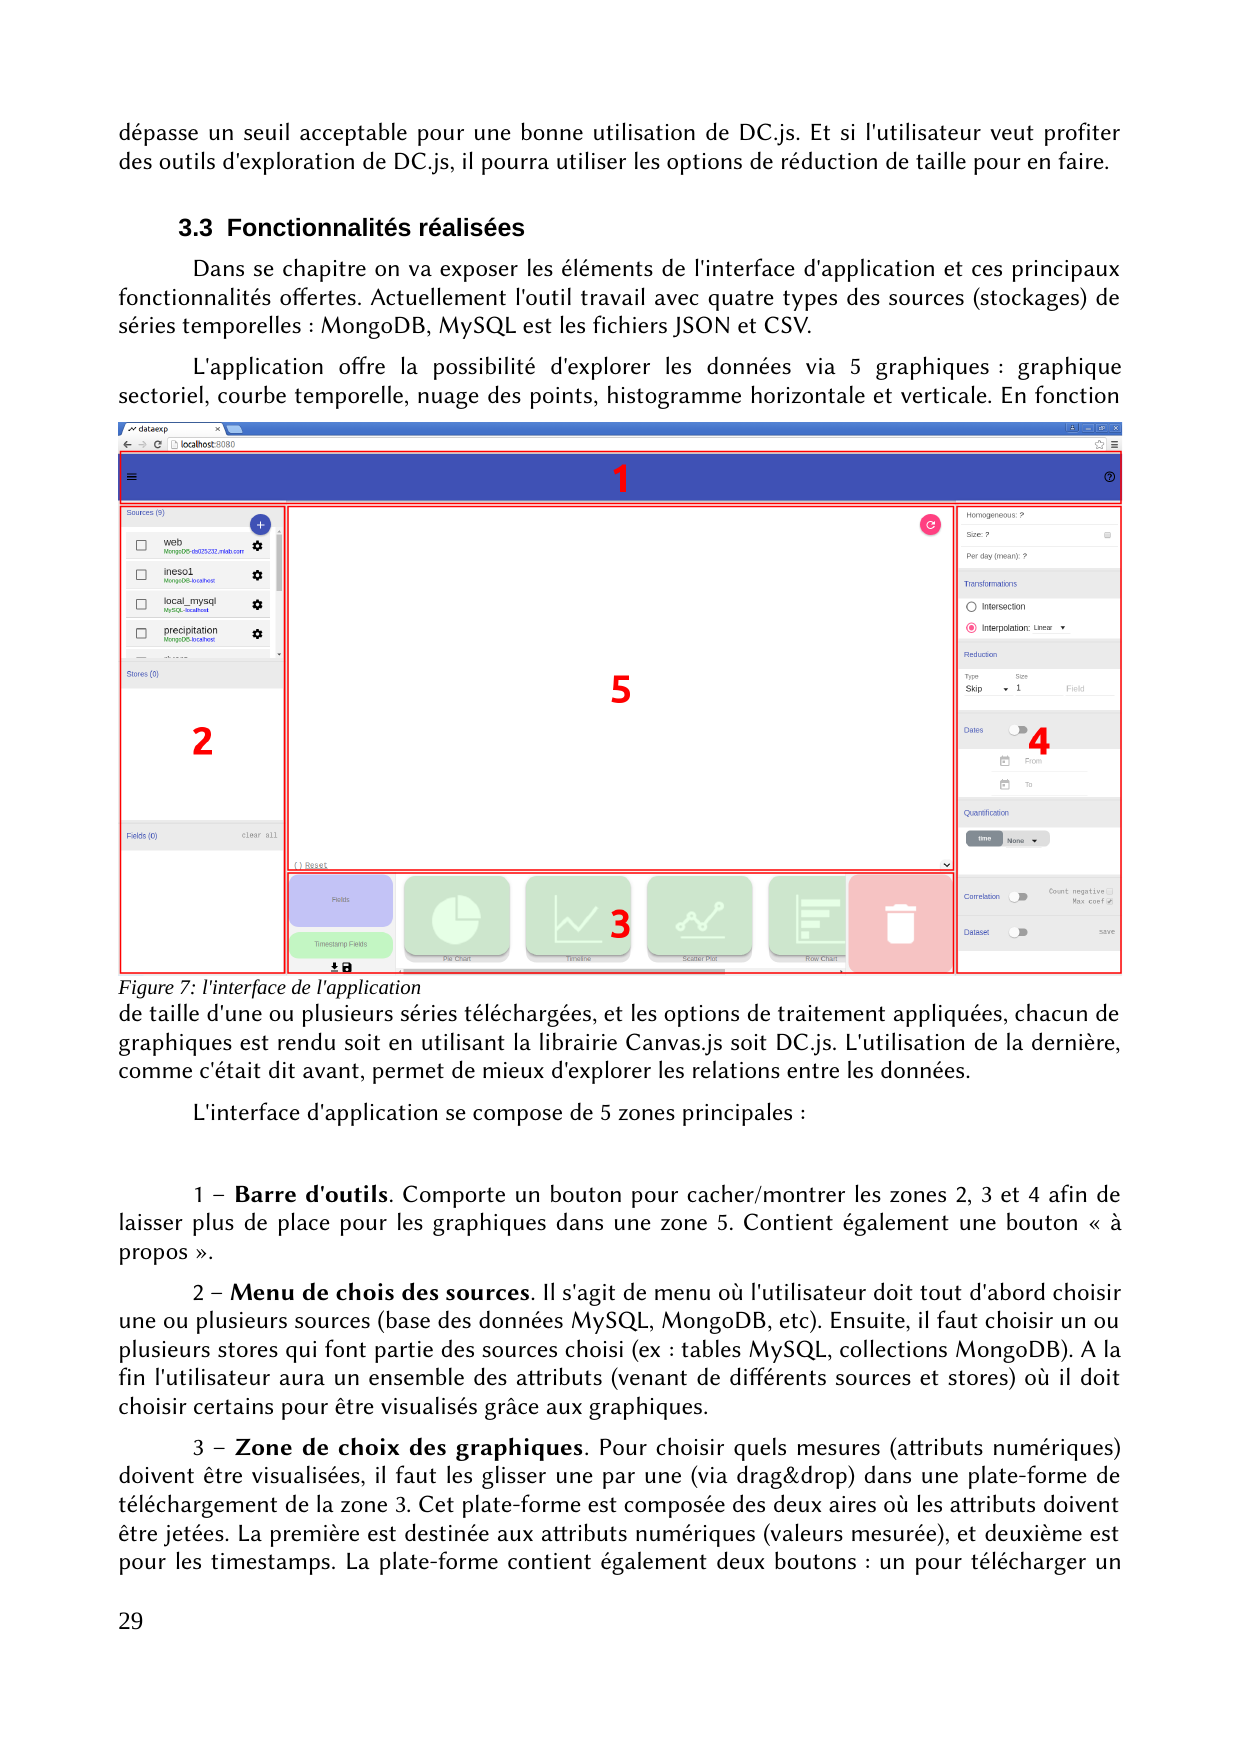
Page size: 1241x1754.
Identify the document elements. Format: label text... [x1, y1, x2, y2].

text 1 – Barre d'outils. Comporte un bouton pour cacher/montrer les zones 2, 3 et 4 afin de laisser plus de place pour les graphiques dans une zone 5. Contient également une bouton « à propos ». [118, 1179, 1122, 1265]
text L'interface d'application se compose de 5 zones principales : [118, 1097, 1122, 1126]
text Dans se chapitre on va exposer les éléments de l'interface d'application et ces principaux fonctionnalités offertes. Actuellement l'outil travail avec quatre types des sources (stockages) de séries temporelles : MongoDB, MySQL est les fichiers JSON et CSV. [118, 254, 1122, 339]
text 3 – Zone de choix des graphiques. Pour choisir quels mesures (attributs numériques) doivent être visualisées, il faut les glisser une par une (via drag&drop) dans une plate-forme de téléchargement de la zone 3. Cet plate-forme est composée des deux aires où les attributs doivent être jetées. La première est destinée aux attributs numériques (valeurs mesurée), et deuxième est pour les timestamps. La plate-forme contient également deux boutons : un pour télécharger un [118, 1433, 1122, 1576]
text L'application offre la possibilité d'explorer les données via 5 graphiques : graphique sectoriel, courbe temporelle, nuage des points, histogramme horizontale et verticale. En fonction [118, 352, 1122, 422]
text Figure 7: l'interface de l'application [118, 976, 1122, 999]
text 2 – Menu de chois des sources. Il s'agit de menu où l'utilisateur doit tout d'abord choisir une ou plusieurs sources (base des données MySQL, MongoDB, etc). Ensuite, il faut choisir un ou plusieurs stores qui font partie des sources choisi (ex : tables MySQL, collections MongoDB). A la fin l'utilisateur aura un ensemble des attributs (venant de différents sources et stores) où il doit choisir certains pour être visualisés grâce aux graphiques. [118, 1278, 1122, 1420]
text de taille d'une ou plusieurs séries téléchargées, et les options de traitement appliquées, chacun de graphiques est rendu soit en utilisant la librairie Canvas.js soit DC.js. L'utilisation de la dernière, comme c'était dit avant, permet de mieux d'explorer les relations entre les données. [118, 999, 1122, 1085]
picture [118, 422, 1123, 976]
subtitle Fonctionnalités réalisées [118, 213, 1122, 241]
text dépasse un seuil acceptable pour une bonne utilisation de DC.js. Et si l'utilisateur veut profiter des outils d'exploration de DC.js, il pourra utiliser les options de réduction de taille pour en faire. [118, 118, 1122, 175]
